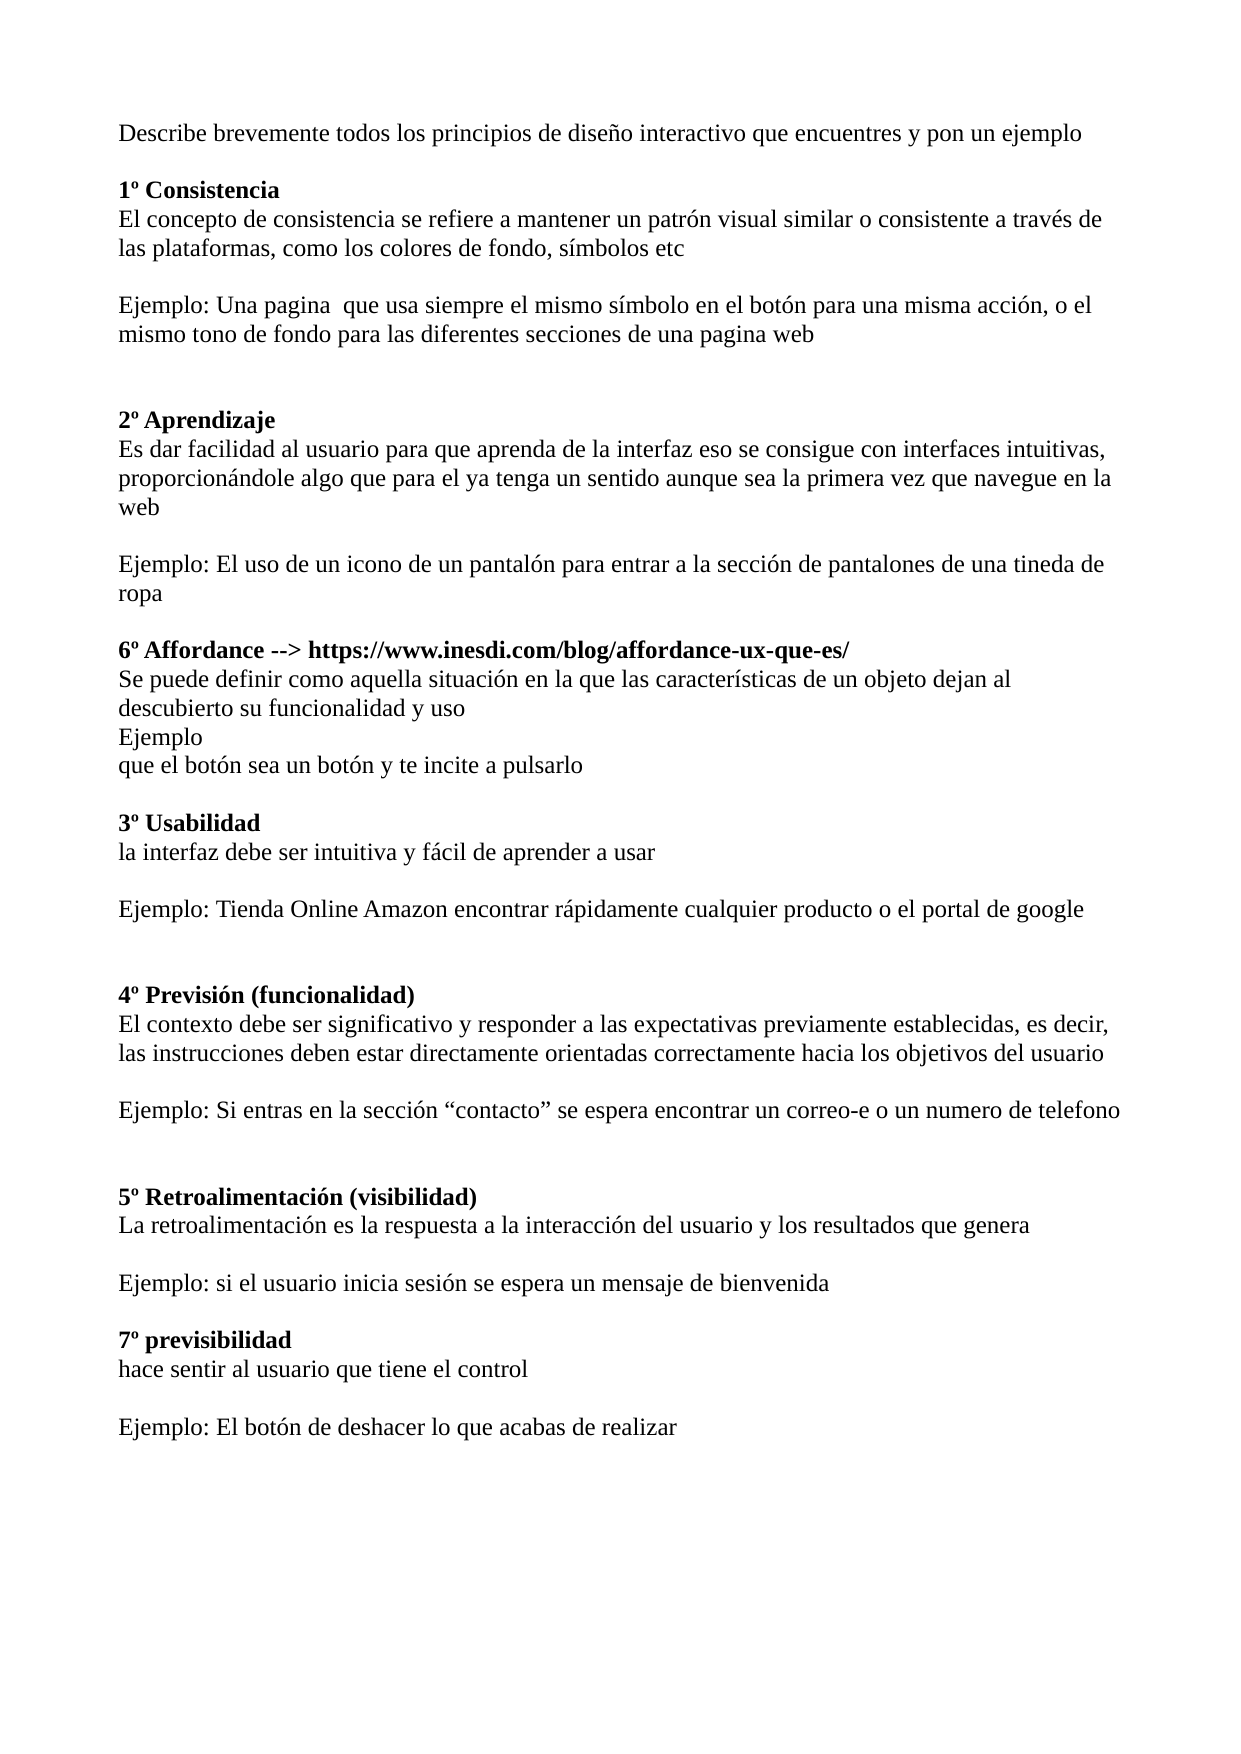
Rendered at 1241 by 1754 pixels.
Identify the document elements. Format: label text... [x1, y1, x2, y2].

text 5º Retroalimentación (visibilidad) [118, 1182, 1122, 1211]
text 2º Aprendizaje [118, 406, 1122, 434]
text 4º Previsión (funcionalidad) [118, 981, 1122, 1009]
text hace sentir al usuario que tiene el control [118, 1354, 1122, 1383]
text 6º Affordance --> https://www.inesdi.com/blog/affordance-ux-que-es/ [118, 636, 1122, 664]
text El contexto debe ser significativo y responder a las expectativas previamente establecidas, es decir, [118, 1009, 1122, 1038]
text El concepto de consistencia se refiere a mantener un patrón visual similar o consistente a través de las plataformas, como los colores de fondo, símbolos etc [118, 204, 1122, 262]
text La retroalimentación es la respuesta a la interacción del usuario y los resultados que genera [118, 1211, 1122, 1239]
text Ejemplo: El uso de un icono de un pantalón para entrar a la sección de pantalones de una tineda de ropa [118, 549, 1122, 607]
text 3º Usabilidad [118, 808, 1122, 837]
text Ejemplo: Una pagina que usa siempre el mismo símbolo en el botón para una misma acción, o el mismo tono de fondo para las diferentes secciones de una pagina web [118, 291, 1122, 348]
text Ejemplo: Tienda Online Amazon encontrar rápidamente cualquier producto o el portal de google [118, 894, 1122, 923]
text Describe brevemente todos los principios de diseño interactivo que encuentres y pon un ejemplo [118, 118, 1122, 147]
text Es dar facilidad al usuario para que aprenda de la interfaz eso se consigue con interfaces intuitivas, [118, 434, 1122, 463]
text Ejemplo: Si entras en la sección “contacto” se espera encontrar un correo-e o un numero de telefono [118, 1096, 1122, 1124]
text la interfaz debe ser intuitiva y fácil de aprender a usar [118, 837, 1122, 866]
text Ejemplo: si el usuario inicia sesión se espera un mensaje de bienvenida [118, 1268, 1122, 1297]
text 7º previsibilidad [118, 1326, 1122, 1354]
text proporcionándole algo que para el ya tenga un sentido aunque sea la primera vez que navegue en la web [118, 463, 1122, 521]
text Se puede definir como aquella situación en la que las características de un objeto dejan al descubierto su funcionalidad y uso [118, 664, 1122, 722]
text 1º Consistencia [118, 176, 1122, 204]
text Ejemplo [118, 722, 1122, 751]
text las instrucciones deben estar directamente orientadas correctamente hacia los objetivos del usuario [118, 1038, 1122, 1067]
text que el botón sea un botón y te incite a pulsarlo [118, 751, 1122, 779]
text Ejemplo: El botón de deshacer lo que acabas de realizar [118, 1412, 1122, 1441]
